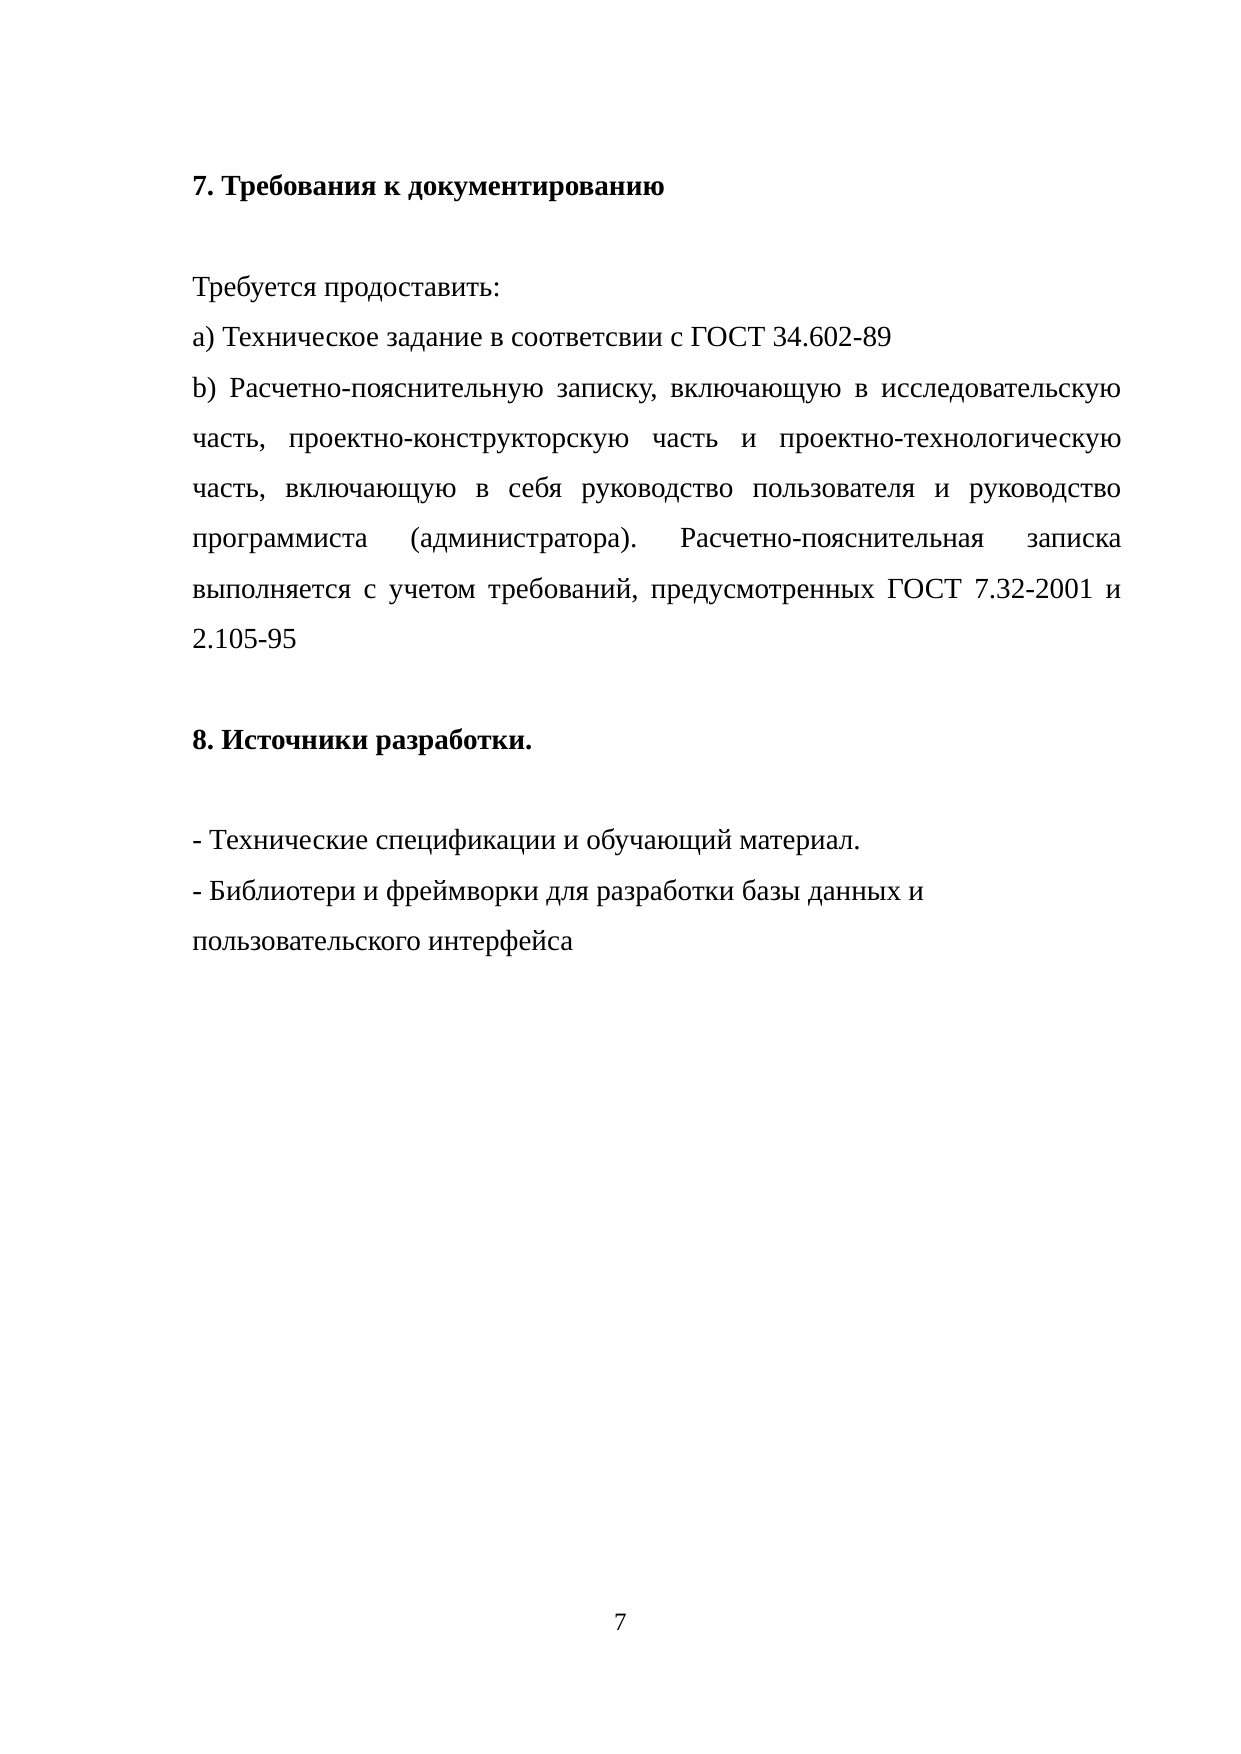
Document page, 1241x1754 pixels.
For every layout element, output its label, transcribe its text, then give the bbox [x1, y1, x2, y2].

text - Технические спецификации и обучающий материал. [192, 822, 1122, 856]
text b) Расчетно-пояснительную записку, включающую в исследовательскую часть, проектно-конструкторскую часть и проектно-технологическую часть, включающую в себя руководство пользователя и руководство программиста (администратора). Расчетно-пояснительная записка выполняется с учетом требований, предусмотренных ГОСТ 7.32-2001 и 2.105-95 [192, 370, 1122, 655]
text 7. Требования к документированию [118, 168, 1122, 202]
text 8. Источники разработки. [192, 722, 1122, 755]
text а) Техническое задание в соответсвии с ГОСТ 34.602-89 [192, 319, 1122, 353]
text - Библиотери и фреймворки для разработки базы данных и пользовательского интерфейса [192, 873, 1122, 957]
text Требуется продоставить: [192, 269, 1122, 303]
